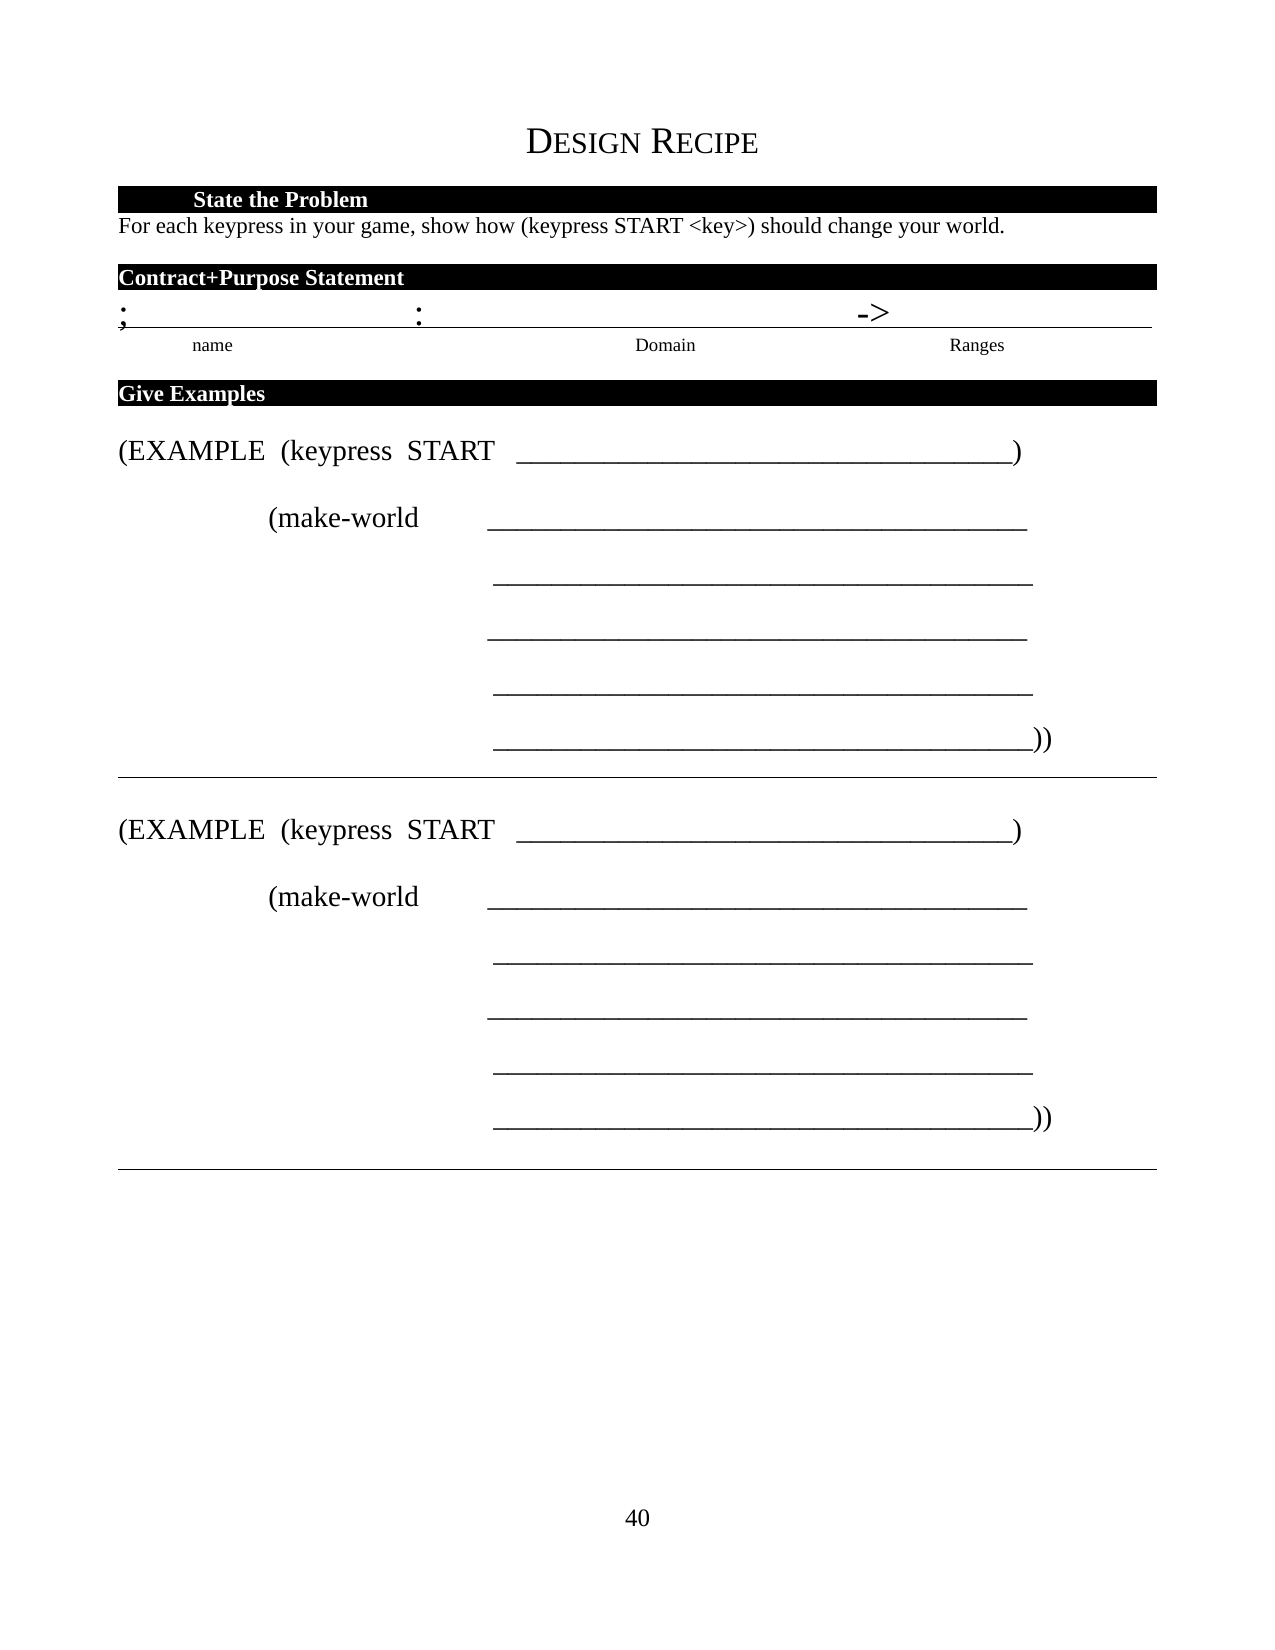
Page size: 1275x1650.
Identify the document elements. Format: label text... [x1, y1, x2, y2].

text _____________________________________ [418, 1044, 1157, 1078]
subtitle Give Examples [118, 380, 1157, 406]
text _____________________________________ [193, 610, 1157, 643]
text _____________________________________ [418, 934, 1157, 968]
text (EXAMPLE (keypress START __________________________________) [118, 433, 1157, 466]
text _____________________________________ [193, 989, 1157, 1023]
subtitle Contract+Purpose Statement [118, 264, 1157, 290]
text _____________________________________)) [418, 720, 1157, 754]
subtitle Design Recipe [127, 118, 1157, 161]
text _____________________________________)) [418, 1099, 1157, 1133]
text (make-world _____________________________________ [193, 500, 1157, 533]
text _____________________________________ [418, 555, 1157, 588]
text _____________________________________ [418, 665, 1157, 699]
text name Domain Ranges [118, 333, 1157, 355]
text (EXAMPLE (keypress START __________________________________) [118, 812, 1157, 846]
text ; : -> [118, 290, 1157, 333]
text For each keypress in your game, show how (keypress START <key>) should change your world. [118, 213, 1157, 239]
text (make-world _____________________________________ [193, 879, 1157, 913]
subtitle State the Problem [118, 186, 1157, 213]
